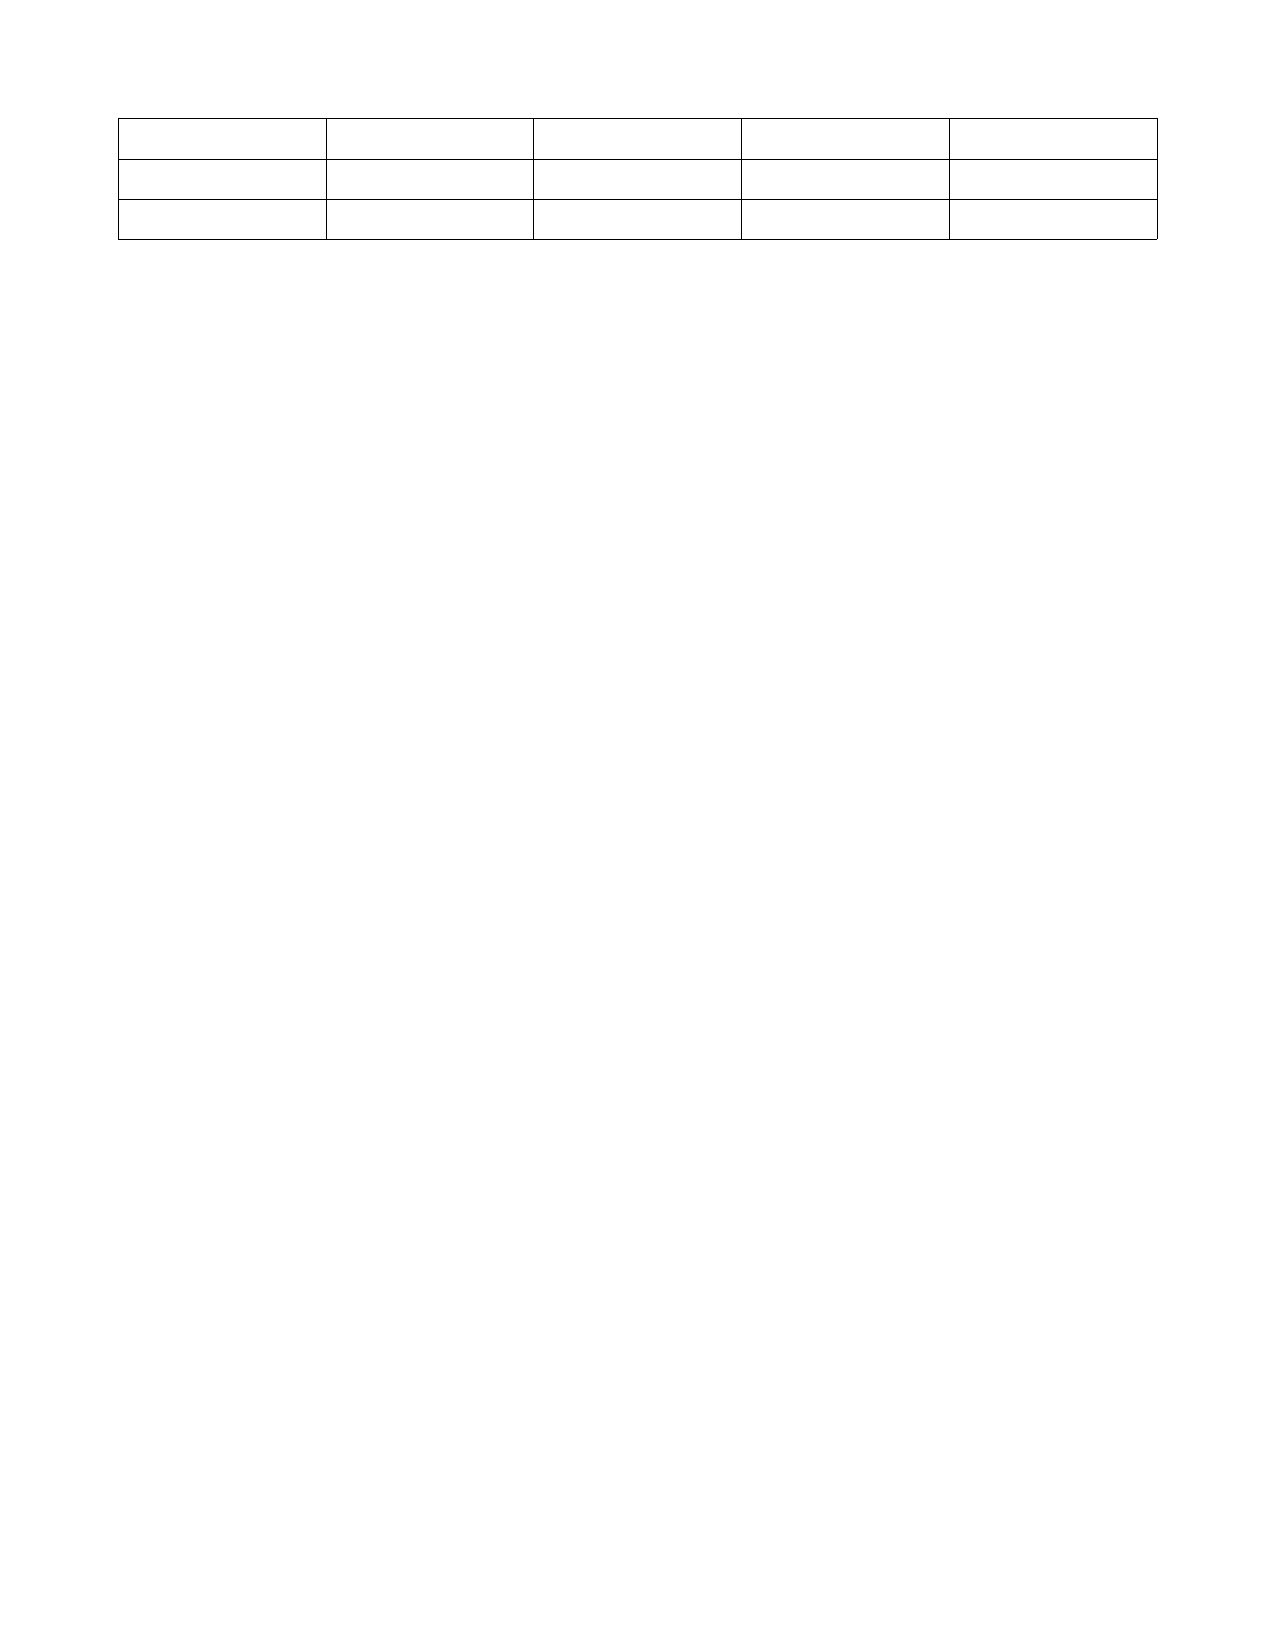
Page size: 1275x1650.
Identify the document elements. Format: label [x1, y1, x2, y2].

table_cell [119, 200, 326, 239]
table_cell [950, 200, 1157, 239]
table_cell [534, 119, 741, 158]
table_cell [534, 200, 741, 239]
table_cell [950, 119, 1157, 158]
table_cell [742, 119, 949, 158]
table_cell [327, 200, 533, 239]
table_cell [327, 160, 533, 199]
table_cell [950, 160, 1157, 199]
table_cell [119, 160, 326, 199]
table_cell [742, 160, 949, 199]
table_cell [742, 200, 949, 239]
table_cell [534, 160, 741, 199]
table_cell [119, 119, 326, 158]
table_cell [327, 119, 533, 158]
